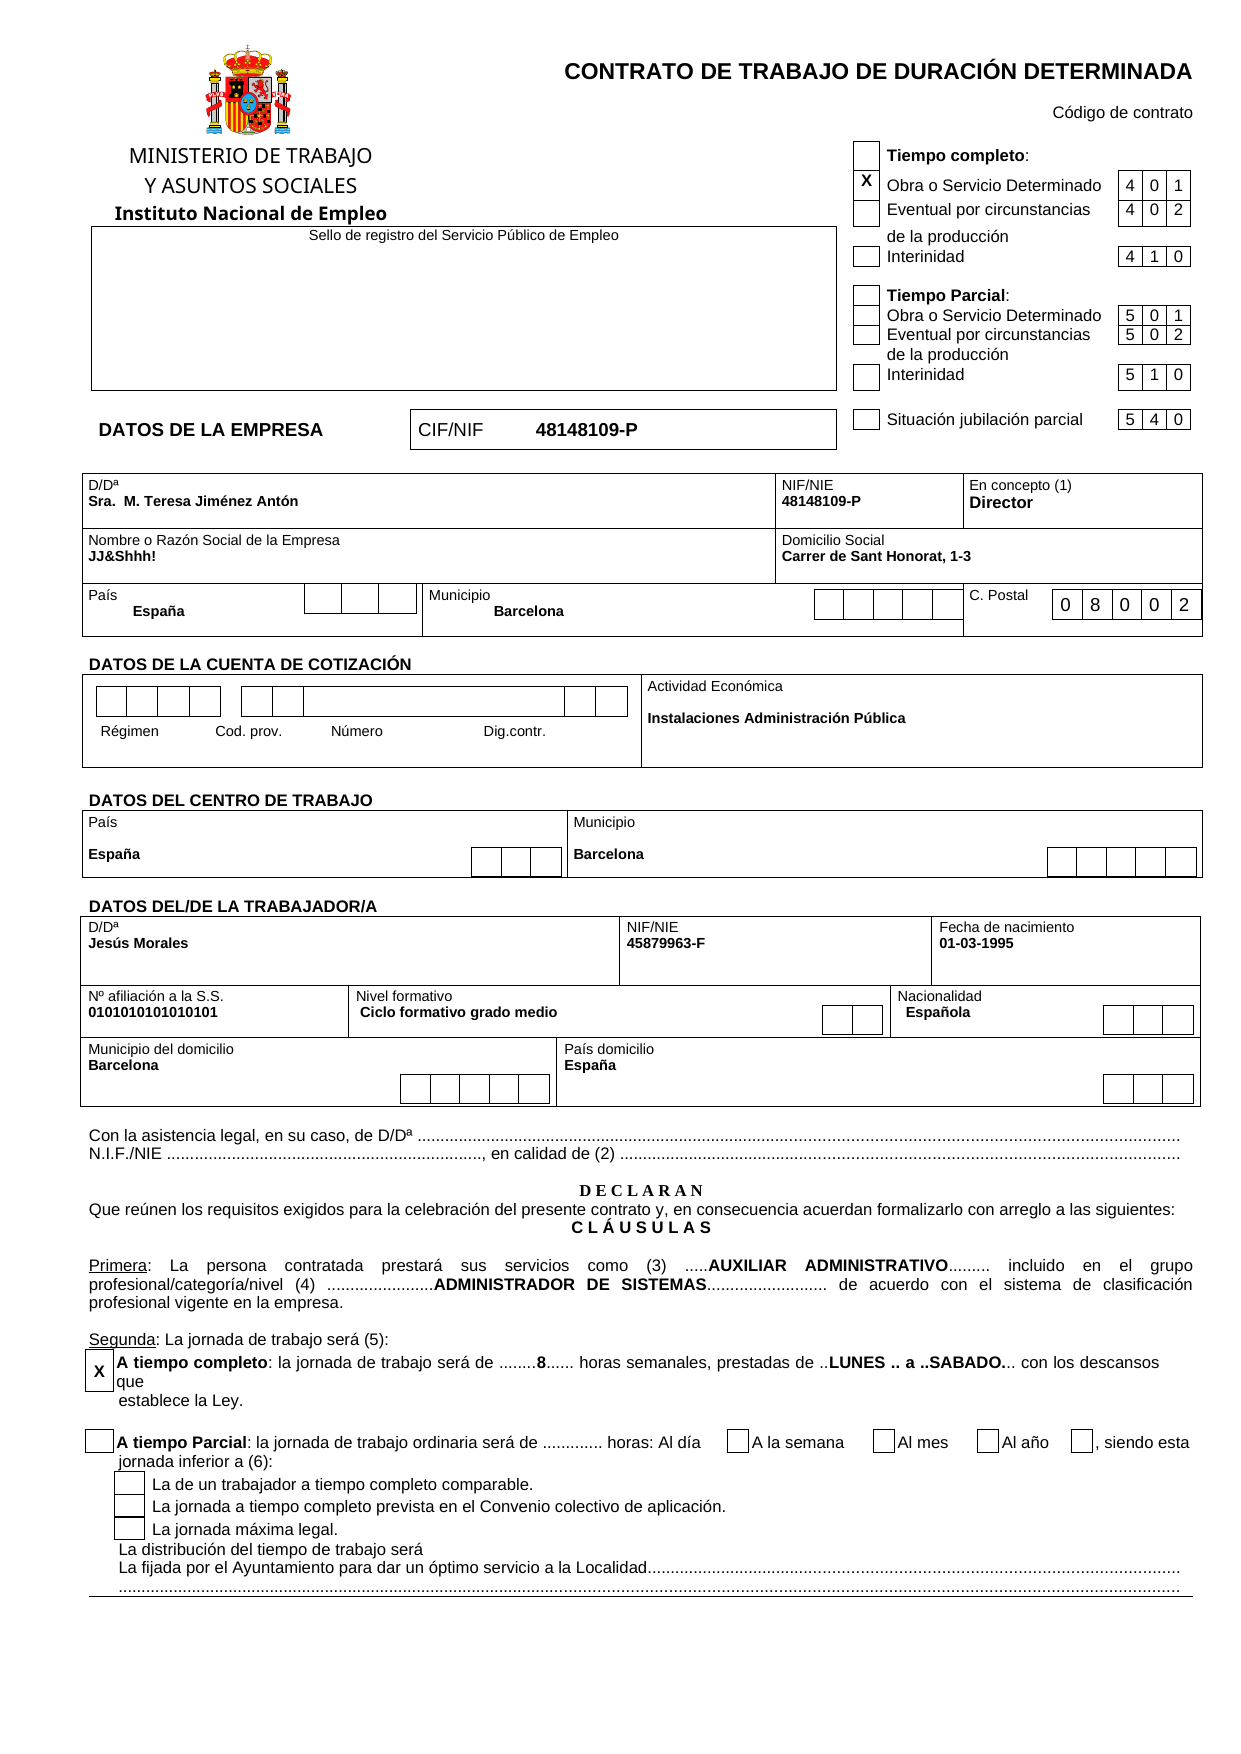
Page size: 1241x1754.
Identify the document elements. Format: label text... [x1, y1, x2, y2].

table_cell [411, 391, 837, 409]
table_cell Municipio Barcelona [423, 584, 963, 636]
table_header [342, 584, 378, 613]
table_header [519, 1075, 549, 1103]
table_header NIF/NIE 48148109-P [776, 474, 963, 528]
table_header [874, 1430, 894, 1452]
table_cell [854, 410, 879, 429]
table_header [460, 1075, 489, 1103]
table_cell 4 [1143, 410, 1166, 429]
table_cell Nivel formativo Ciclo formativo grado medio [349, 986, 890, 1037]
table_header [823, 1006, 852, 1034]
table_header [1163, 1075, 1193, 1103]
table_cell 0 [1167, 247, 1190, 266]
table_header A tiempo completo: la jornada de trabajo será de ........8...... horas semanales, prestadas de ..LUNES .. a ..SABADO... con los descansos que [114, 1349, 1163, 1391]
table_header [86, 1430, 113, 1452]
table_cell 2 [1167, 326, 1190, 344]
text La distribución del tiempo de trabajo será [118, 1540, 1193, 1559]
table_cell DATOS DE LA EMPRESA [91, 409, 410, 449]
subtitle DATOS DEL/DE LA TRABAJADOR/A [89, 897, 1193, 916]
table_cell 1 [1167, 171, 1190, 199]
table_cell [854, 365, 879, 390]
table_cell Nacionalidad Española [891, 986, 1200, 1037]
table_header MINISTERIO DE TRABAJO [91, 141, 411, 170]
table_header [411, 141, 853, 170]
table_cell Tiempo Parcial: [880, 285, 1118, 305]
table_cell [1118, 430, 1142, 449]
table_cell [854, 286, 879, 305]
table_header [728, 1430, 748, 1452]
table_header NIF/NIE 45879963-F [620, 917, 931, 984]
table_cell 4 [1119, 247, 1142, 266]
table_cell [411, 170, 853, 199]
table_cell 0 [1143, 201, 1166, 226]
table_cell País España [83, 584, 422, 636]
table_cell 5 [1119, 365, 1142, 390]
table_cell [854, 306, 879, 324]
table_cell 5 [1119, 326, 1142, 344]
table_cell [1142, 430, 1166, 449]
table_cell [854, 345, 879, 364]
table_cell [837, 226, 853, 390]
text CONTRATO DE TRABAJO DE DURACIÓN DETERMINADA [337, 59, 1193, 85]
text Código de contrato [287, 103, 1193, 122]
table_header [815, 590, 843, 619]
table_cell Eventual por circunstancias [880, 200, 1118, 226]
table_header 0 [1113, 590, 1141, 619]
table_cell [91, 391, 411, 409]
text Con la asistencia legal, en su caso, de D/Dª [89, 1126, 1193, 1144]
table_cell CIF/NIF 48148109-P [411, 410, 836, 449]
text N.I.F./NIE ...................................................................., en calidad de (2) [89, 1144, 1193, 1163]
table_cell [837, 409, 853, 449]
table_header [874, 590, 902, 619]
table_header [502, 848, 530, 876]
text [89, 103, 211, 122]
table_header [1118, 141, 1142, 170]
table_header 0 [1142, 590, 1171, 619]
table_cell X [854, 171, 879, 199]
table_header Fecha de nacimiento 01-03-1995 [932, 917, 1200, 984]
table_cell [1142, 391, 1166, 409]
table_cell [411, 200, 837, 226]
table_cell Interinidad [880, 364, 1118, 390]
table_cell 1 [1143, 365, 1166, 390]
table_cell 5 [1119, 410, 1142, 429]
table_cell Y ASUNTOS SOCIALES [91, 170, 411, 199]
subtitle D E C L A R A N [89, 1182, 1193, 1200]
table_cell Instituto Nacional de Empleo [91, 200, 411, 226]
table_cell [1166, 227, 1191, 246]
table_header [401, 1075, 430, 1103]
table_header [1077, 848, 1106, 876]
text Segunda: La jornada de trabajo será (5): [89, 1331, 1193, 1349]
table_cell C. Postal [964, 584, 1202, 636]
table_header Actividad Económica Instalaciones Administración Pública [642, 675, 1202, 767]
table_cell [854, 430, 879, 449]
table_cell [1166, 430, 1191, 449]
table_cell [115, 1495, 144, 1516]
table_cell [1118, 391, 1142, 409]
table_header X [86, 1350, 113, 1391]
text Primera: La persona contratada prestará sus servicios como (3) .....AUXILIAR ADMINISTRATIVO......... incluido en el grupo profesional/categoría/nivel (4) .......................ADMINISTRADOR DE SISTEMAS.......................... de acuerdo con el sistema de clasificación profesional vigente en la empresa. [89, 1256, 1193, 1312]
table_header La de un trabajador a tiempo completo comparable. [145, 1471, 1199, 1494]
table_cell [1142, 227, 1166, 246]
table_cell 0 [1167, 365, 1190, 390]
table_cell [854, 201, 879, 226]
table_header , siendo esta [1093, 1429, 1204, 1452]
table_header [596, 687, 627, 716]
table_header Al año [999, 1429, 1071, 1452]
table_header [1163, 1006, 1193, 1034]
table_cell [1118, 227, 1142, 246]
table_header [190, 687, 220, 716]
table_cell [1166, 345, 1191, 364]
table_cell Nombre o Razón Social de la Empresa JJ&Shhh! [83, 529, 775, 583]
table_cell [879, 390, 1118, 409]
table_cell Municipio del domicilio Barcelona [81, 1038, 556, 1106]
table_header 0 [1053, 590, 1082, 619]
table_cell 1 [1143, 247, 1166, 266]
table_header [1104, 1006, 1133, 1034]
table_header [472, 848, 501, 876]
text Que reúnen los requisitos exigidos para la celebración del presente contrato y, en consecuencia acuerdan formalizarlo con arreglo a las siguientes: [89, 1200, 1193, 1219]
table_header [565, 687, 595, 716]
table_cell Nº afiliación a la S.S. 0101010101010101 [81, 986, 348, 1037]
table_header [854, 142, 879, 170]
table_cell [837, 390, 853, 409]
table_cell 0 [1167, 410, 1190, 429]
table_cell [1118, 285, 1142, 305]
text establece la Ley. [118, 1392, 1193, 1410]
table_cell Obra o Servicio Determinado [880, 305, 1118, 324]
table_cell País domicilio España [557, 1038, 1200, 1106]
text La fijada por el Ayuntamiento para dar un óptimo servicio a la Localidad. [118, 1559, 1193, 1577]
table_header [1072, 1430, 1092, 1452]
table_header [127, 687, 157, 716]
subtitle DATOS DEL CENTRO DE TRABAJO [89, 791, 1193, 810]
table_header [903, 590, 932, 619]
table_cell [854, 227, 879, 246]
table_header [273, 687, 303, 716]
table_cell [854, 391, 879, 409]
table_header [304, 687, 564, 716]
table_cell Domicilio Social Carrer de Sant Honorat, 1-3 [776, 529, 1202, 583]
table_cell 5 [1119, 306, 1142, 324]
table_header [1134, 1075, 1162, 1103]
table_header [1136, 848, 1165, 876]
table_header [933, 590, 963, 619]
table_header [853, 1006, 882, 1034]
table_header A tiempo Parcial: la jornada de trabajo ordinaria será de ............. horas: Al día [114, 1429, 727, 1452]
table_cell [854, 326, 879, 344]
subtitle DATOS DE LA CUENTA DE COTIZACIÓN [89, 656, 1193, 674]
table_header Régimen Cod. prov. Número Dig.contr. [83, 675, 641, 767]
table_cell de la producción [879, 344, 1118, 364]
table_header [1166, 848, 1196, 876]
table_header [531, 848, 561, 876]
table_header País España [83, 811, 567, 877]
table_header [221, 686, 241, 716]
table_header En concepto (1) Director [964, 474, 1202, 528]
table_cell Interinidad [880, 246, 1118, 266]
table_cell 0 [1143, 306, 1166, 324]
table_header [1104, 1075, 1133, 1103]
table_cell [1166, 391, 1191, 409]
table_cell [1166, 285, 1191, 305]
table_cell [879, 266, 1118, 285]
table_header [490, 1075, 518, 1103]
table_header Municipio Barcelona [568, 811, 1202, 877]
table_cell Sello de registro del Servicio Público de Empleo [92, 227, 836, 390]
table_header 2 [1172, 590, 1201, 619]
table_header Al mes [895, 1429, 977, 1452]
table_cell 4 [1119, 171, 1142, 199]
table_cell [1142, 267, 1166, 285]
table_header [158, 687, 189, 716]
table_header [379, 584, 416, 613]
table_header [242, 687, 272, 716]
table_cell 4 [1119, 201, 1142, 226]
table_header [305, 584, 341, 613]
table_cell La jornada a tiempo completo prevista en el Convenio colectivo de aplicación. [145, 1494, 1199, 1516]
table_cell Obra o Servicio Determinado [880, 170, 1118, 199]
table_cell [879, 429, 1118, 449]
table_cell [1118, 345, 1142, 364]
table_cell Eventual por circunstancias [880, 325, 1118, 344]
table_header [1142, 141, 1166, 170]
table_header D/Dª Jesús Morales [81, 917, 619, 984]
table_header [1107, 848, 1135, 876]
table_cell [854, 267, 879, 285]
table_header 8 [1083, 590, 1112, 619]
table_header [1134, 1006, 1162, 1034]
table_header [431, 1075, 459, 1103]
table_header [1166, 141, 1191, 170]
table_cell La jornada máxima legal. [145, 1516, 1199, 1539]
table_cell [1142, 345, 1166, 364]
table_header D/Dª Sra. M. Teresa Jiménez Antón [83, 474, 775, 528]
table_cell 1 [1167, 306, 1190, 324]
table_cell [1142, 285, 1166, 305]
table_cell 0 [1143, 171, 1166, 199]
subtitle C L Á U S U L A S [89, 1219, 1193, 1237]
table_cell Situación jubilación parcial [880, 409, 1118, 429]
table_header [1048, 848, 1076, 876]
table_cell [854, 247, 879, 266]
table_cell de la producción [879, 226, 1118, 246]
table_header [97, 687, 126, 716]
table_cell [837, 200, 853, 226]
table_header [978, 1430, 998, 1452]
table_header A la semana [749, 1429, 873, 1452]
table_cell 2 [1167, 201, 1190, 226]
table_header [844, 590, 873, 619]
table_cell [1166, 267, 1191, 285]
table_header Tiempo completo: [880, 141, 1118, 170]
table_cell 0 [1143, 326, 1166, 344]
table_header [115, 1472, 144, 1494]
table_cell [115, 1518, 144, 1539]
text jornada inferior a (6): [118, 1453, 1193, 1471]
table_cell [1118, 267, 1142, 285]
